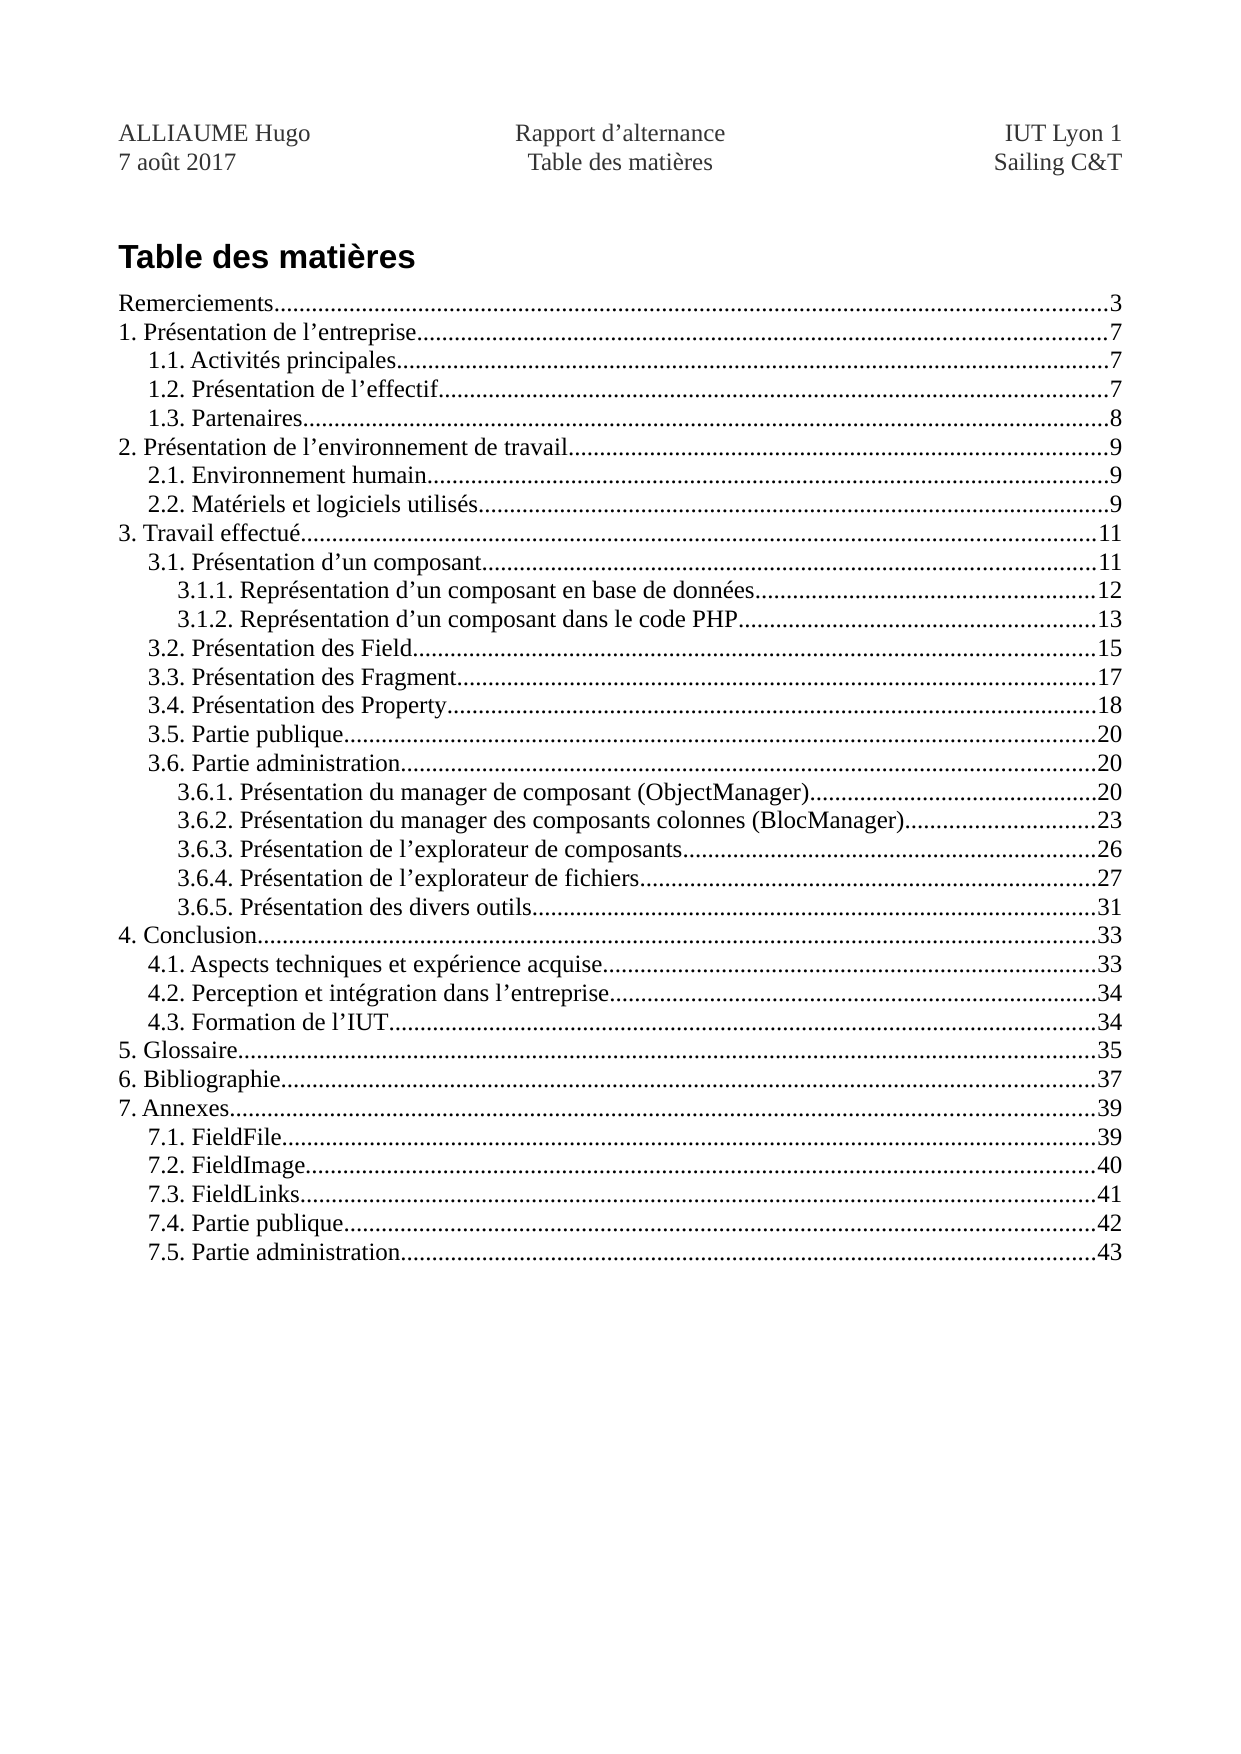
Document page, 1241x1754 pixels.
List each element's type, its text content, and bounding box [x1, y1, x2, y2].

text 7. Annexes 39 [118, 1093, 1122, 1122]
text 3.6.3. Présentation de l’explorateur de composants 26 [177, 834, 1122, 863]
text 4.3. Formation de l’IUT 34 [148, 1007, 1122, 1036]
text 6. Bibliographie 37 [118, 1064, 1122, 1093]
text 1.2. Présentation de l’effectif 7 [148, 374, 1122, 403]
text 1. Présentation de l’entreprise 7 [118, 317, 1122, 346]
text 3.6.4. Présentation de l’explorateur de fichiers 27 [177, 863, 1122, 892]
text 4.2. Perception et intégration dans l’entreprise 34 [148, 978, 1122, 1007]
text 4.1. Aspects techniques et expérience acquise 33 [148, 949, 1122, 978]
text 3.1.1. Représentation d’un composant en base de données 12 [177, 576, 1122, 604]
text 4. Conclusion 33 [118, 921, 1122, 949]
text 2.2. Matériels et logiciels utilisés 9 [148, 489, 1122, 518]
text 3. Travail effectué 11 [118, 518, 1122, 547]
text 3.2. Présentation des Field 15 [148, 633, 1122, 662]
text 3.3. Présentation des Fragment 17 [148, 662, 1122, 691]
text 7.1. FieldFile 39 [148, 1122, 1122, 1151]
text 1.1. Activités principales 7 [148, 346, 1122, 374]
text Remerciements 3 [118, 288, 1122, 317]
text 1.3. Partenaires 8 [148, 403, 1122, 432]
text 3.6. Partie administration 20 [148, 748, 1122, 777]
text 2.1. Environnement humain 9 [148, 461, 1122, 489]
text 3.6.2. Présentation du manager des composants colonnes (BlocManager) 23 [177, 806, 1122, 834]
text 5. Glossaire 35 [118, 1036, 1122, 1064]
text 7.4. Partie publique 42 [148, 1208, 1122, 1237]
text 3.5. Partie publique 20 [148, 719, 1122, 748]
text 7.2. FieldImage 40 [148, 1151, 1122, 1179]
text 3.1. Présentation d’un composant 11 [148, 547, 1122, 576]
text 3.1.2. Représentation d’un composant dans le code PHP 13 [177, 604, 1122, 633]
text 7.5. Partie administration 43 [148, 1237, 1122, 1266]
text 3.4. Présentation des Property 18 [148, 691, 1122, 719]
text 3.6.1. Présentation du manager de composant (ObjectManager) 20 [177, 777, 1122, 806]
text 3.6.5. Présentation des divers outils 31 [177, 892, 1122, 921]
text 2. Présentation de l’environnement de travail 9 [118, 432, 1122, 461]
subtitle Table des matières [118, 237, 1122, 276]
text 7.3. FieldLinks 41 [148, 1179, 1122, 1208]
